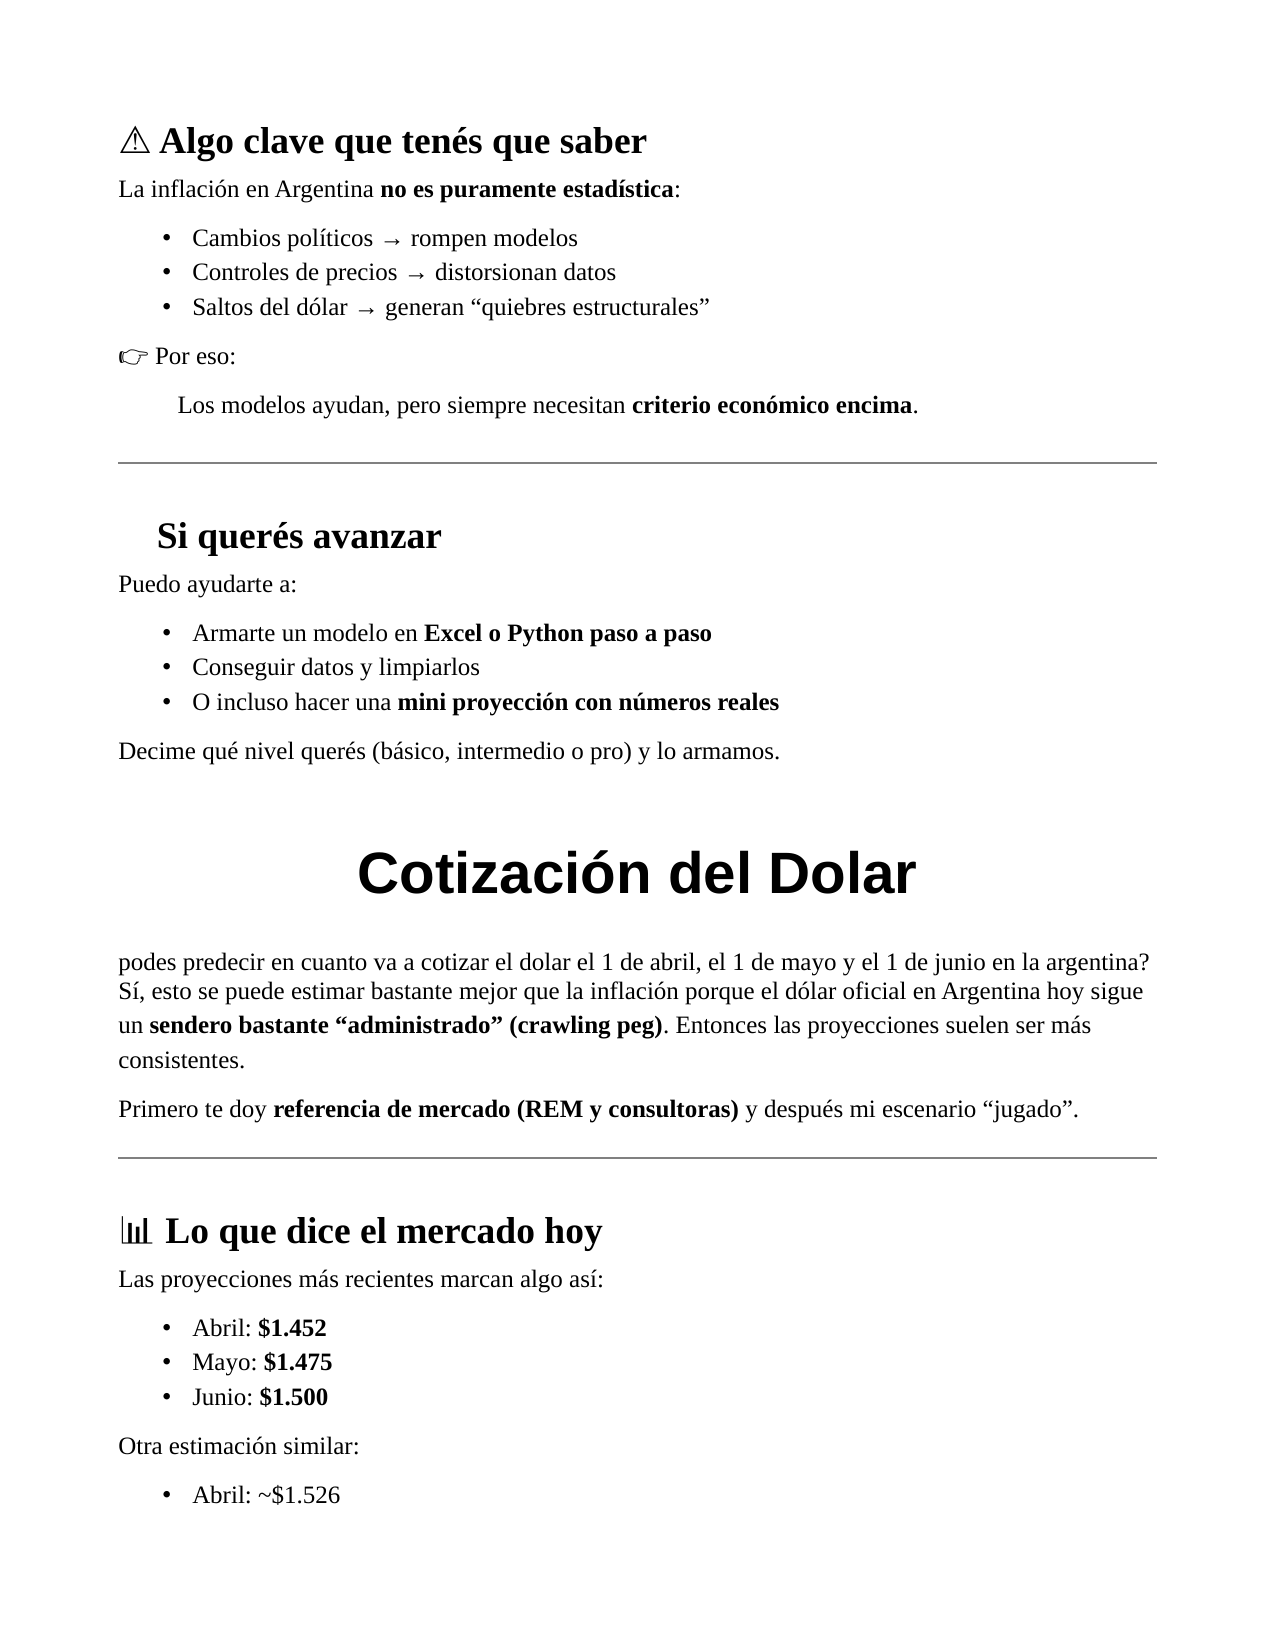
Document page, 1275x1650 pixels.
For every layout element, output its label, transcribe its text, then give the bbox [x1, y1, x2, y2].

list Junio: $1.500 [162, 1382, 1157, 1410]
text Sí, esto se puede estimar bastante mejor que la inflación porque el dólar oficial en Argentina hoy sigue un sendero bastante “administrado” (crawling peg). Entonces las proyecciones suelen ser más consistentes. [118, 976, 1157, 1073]
list Cambios políticos → rompen modelos [162, 223, 1157, 252]
text Otra estimación similar: [118, 1431, 1157, 1459]
subtitle 🚀 Si querés avanzar [118, 513, 1157, 556]
list Mayo: $1.475 [162, 1347, 1157, 1376]
list Controles de precios → distorsionan datos [162, 257, 1157, 286]
text Decime qué nivel querés (básico, intermedio o pro) y lo armamos. [118, 736, 1157, 765]
list O incluso hacer una mini proyección con números reales [162, 687, 1157, 716]
subtitle ⚠️ Algo clave que tenés que saber [118, 118, 1157, 161]
list Abril: $1.452 [162, 1313, 1157, 1341]
text Los modelos ayudan, pero siempre necesitan criterio económico encima. [177, 390, 1098, 419]
subtitle 📊 Lo que dice el mercado hoy [118, 1208, 1157, 1251]
list Armarte un modelo en Excel o Python paso a paso [162, 618, 1157, 647]
list Conseguir datos y limpiarlos [162, 652, 1157, 681]
list Abril: ~$1.526 [162, 1480, 1157, 1508]
text Puedo ayudarte a: [118, 569, 1157, 598]
text Las proyecciones más recientes marcan algo así: [118, 1264, 1157, 1292]
list Saltos del dólar → generan “quiebres estructurales” [162, 292, 1157, 321]
title Cotización del Dolar [118, 839, 1157, 906]
text Primero te doy referencia de mercado (REM y consultoras) y después mi escenario “jugado”. [118, 1094, 1157, 1123]
text La inflación en Argentina no es puramente estadística: [118, 174, 1157, 202]
text podes predecir en cuanto va a cotizar el dolar el 1 de abril, el 1 de mayo y el 1 de junio en la argentina? [118, 947, 1157, 976]
text 👉 Por eso: [118, 341, 1157, 369]
